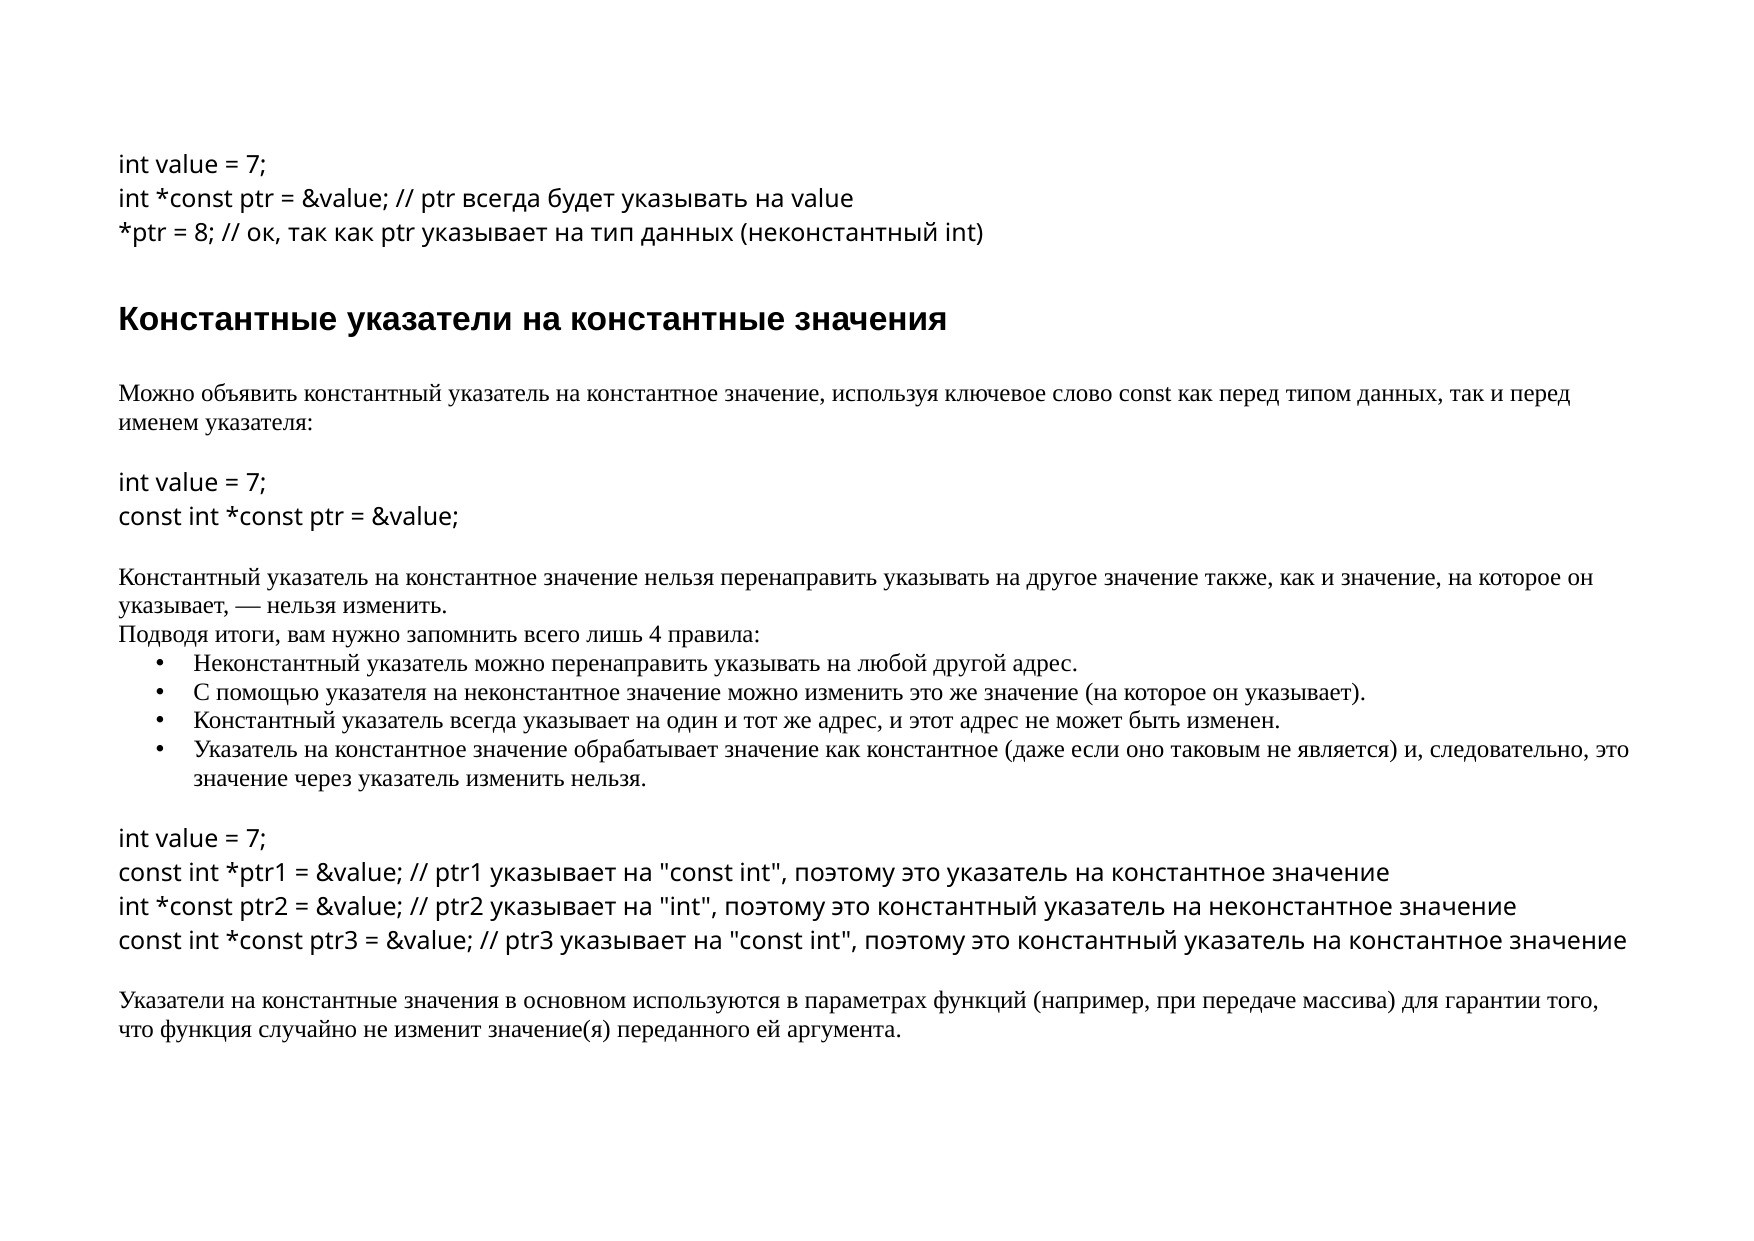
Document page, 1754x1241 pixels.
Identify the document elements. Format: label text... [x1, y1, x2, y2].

text const int *ptr1 = &value; // ptr1 указывает на "const int", поэтому это указатель на константное значение [118, 854, 1636, 888]
text const int *const ptr = &value; [118, 499, 1636, 533]
text int value = 7; [118, 147, 1636, 181]
text *ptr = 8; // ок, так как ptr указывает на тип данных (неконстантный int) [118, 215, 1636, 249]
text int *const ptr = &value; // ptr всегда будет указывать на value [118, 181, 1636, 215]
list Константный указатель всегда указывает на один и тот же адрес, и этот адрес не может быть изменен. [156, 705, 1636, 734]
text int value = 7; [118, 465, 1636, 499]
text Можно объявить константный указатель на константное значение, используя ключевое слово const как перед типом данных, так и перед именем указателя: [118, 378, 1636, 436]
list Указатель на константное значение обрабатывает значение как константное (даже если оно таковым не является) и, следовательно, это значение через указатель изменить нельзя. [156, 734, 1636, 792]
text Подводя итоги, вам нужно запомнить всего лишь 4 правила: [118, 619, 1636, 648]
subtitle Константные указатели на константные значения [118, 299, 1636, 337]
text const int *const ptr3 = &value; // ptr3 указывает на "const int", поэтому это константный указатель на константное значение [118, 923, 1636, 957]
text Указатели на константные значения в основном используются в параметрах функций (например, при передаче массива) для гарантии того, что функция случайно не изменит значение(я) переданного ей аргумента. [118, 985, 1636, 1043]
list Неконстантный указатель можно перенаправить указывать на любой другой адрес. [156, 648, 1636, 677]
text Константный указатель на константное значение нельзя перенаправить указывать на другое значение также, как и значение, на которое он указывает, — нельзя изменить. [118, 562, 1636, 619]
list С помощью указателя на неконстантное значение можно изменить это же значение (на которое он указывает). [156, 677, 1636, 705]
text int *const ptr2 = &value; // ptr2 указывает на "int", поэтому это константный указатель на неконстантное значение [118, 888, 1636, 923]
text int value = 7; [118, 820, 1636, 854]
